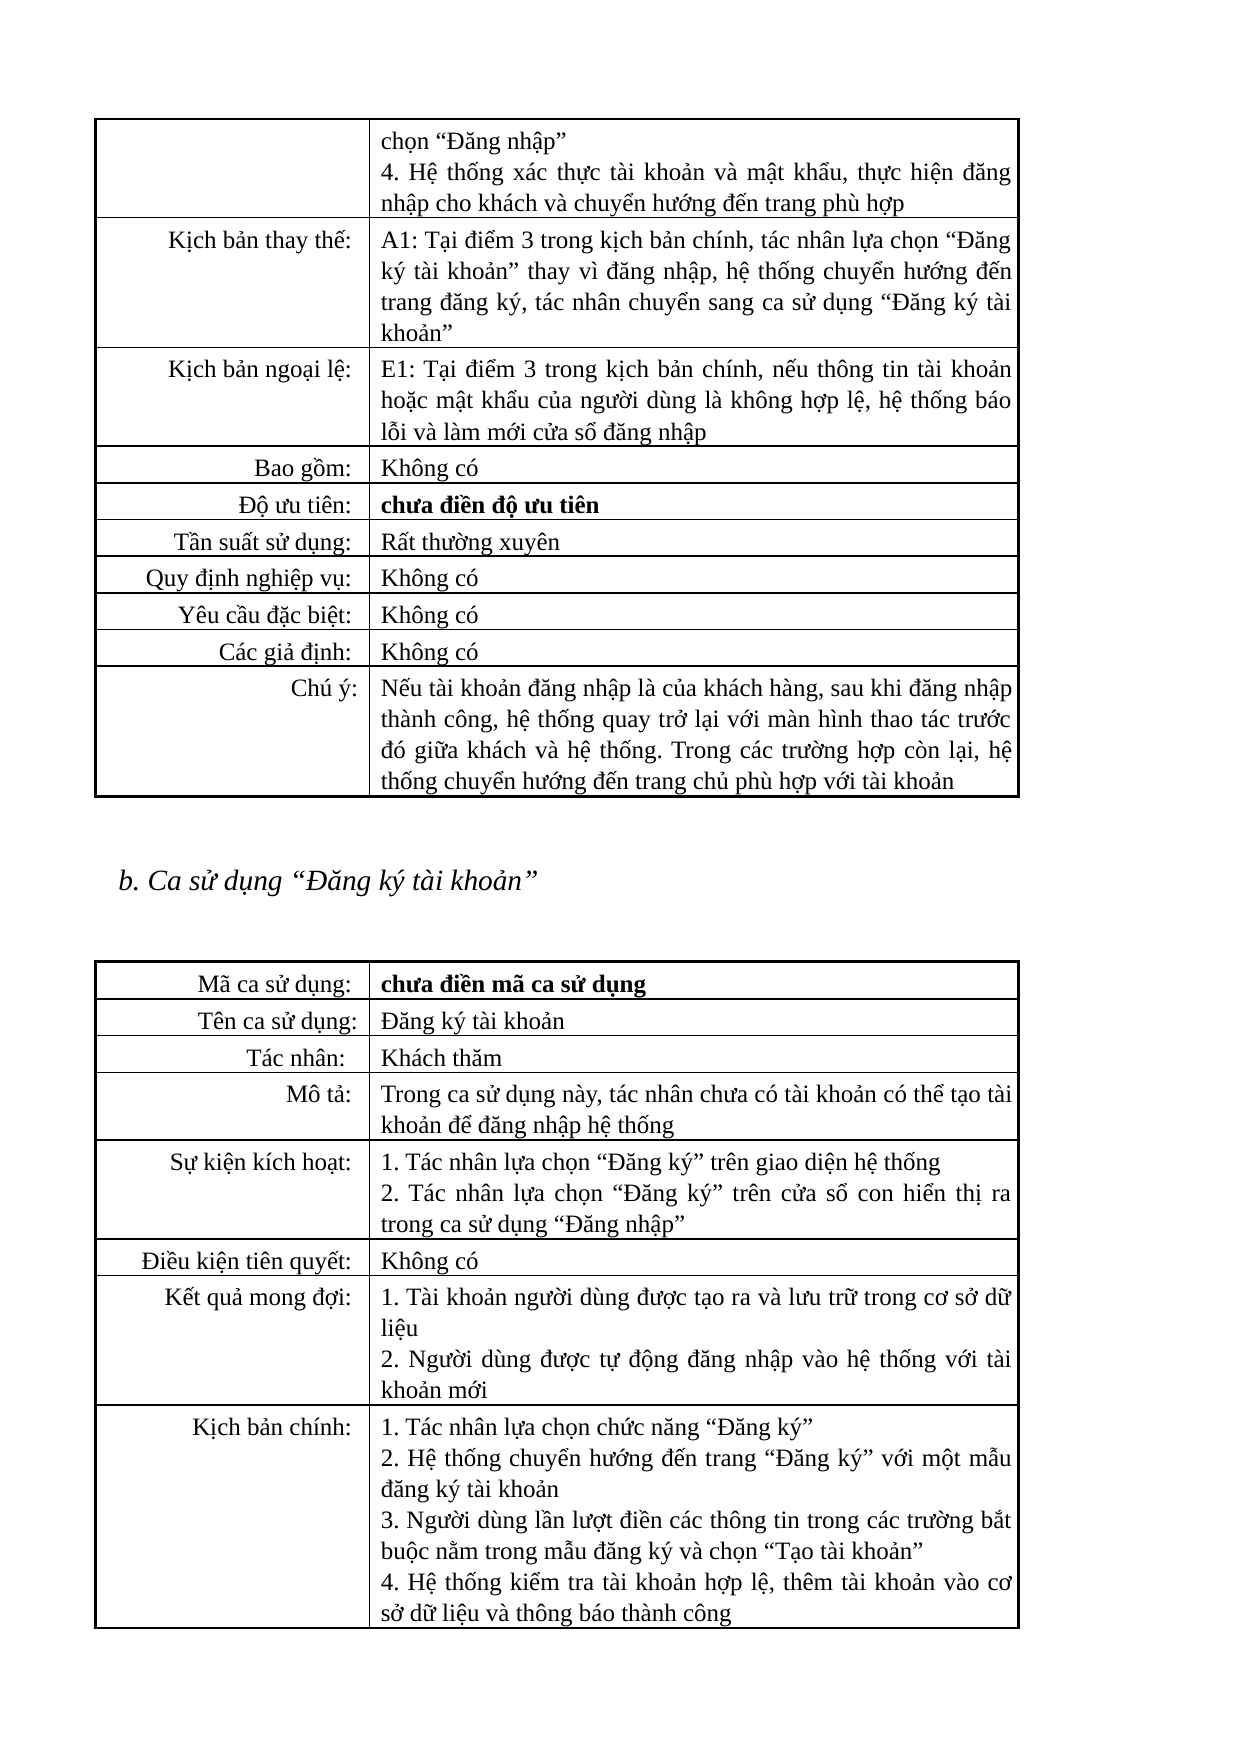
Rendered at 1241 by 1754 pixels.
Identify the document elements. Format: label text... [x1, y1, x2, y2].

table_cell chưa điền độ ưu tiên [370, 484, 1017, 519]
table_cell Kịch bản ngoại lệ: [97, 348, 369, 445]
table_cell 1. Tác nhân lựa chọn “Đăng ký” trên giao diện hệ thống 2. Tác nhân lựa chọn “Đăng ký” trên cửa sổ con hiển thị ra trong ca sử dụng “Đăng nhập” [370, 1141, 1017, 1238]
table_cell Không có [370, 630, 1017, 665]
table_cell Tần suất sử dụng: [97, 520, 369, 555]
table_cell chọn “Đăng nhập” 4. Hệ thống xác thực tài khoản và mật khẩu, thực hiện đăng nhập cho khách và chuyển hướng đến trang phù hợp [370, 120, 1017, 217]
table_cell Khách thăm [370, 1036, 1017, 1071]
table_cell Không có [370, 594, 1017, 629]
table_cell Trong ca sử dụng này, tác nhân chưa có tài khoản có thể tạo tài khoản để đăng nhập hệ thống [370, 1073, 1017, 1139]
table_cell Không có [370, 447, 1017, 482]
table_cell Kết quả mong đợi: [97, 1276, 369, 1404]
table_cell Quy định nghiệp vụ: [97, 557, 369, 592]
table_cell Rất thường xuyên [370, 520, 1017, 555]
table_cell [97, 120, 369, 217]
table_cell A1: Tại điểm 3 trong kịch bản chính, tác nhân lựa chọn “Đăng ký tài khoản” thay vì đăng nhập, hệ thống chuyển hướng đến trang đăng ký, tác nhân chuyển sang ca sử dụng “Đăng ký tài khoản” [370, 218, 1017, 347]
table_cell Tên ca sử dụng: [97, 1000, 369, 1035]
table_cell Chú ý: [97, 667, 369, 795]
table_cell Yêu cầu đặc biệt: [97, 594, 369, 629]
table_cell Bao gồm: [97, 447, 369, 482]
table_cell Điều kiện tiên quyết: [97, 1240, 369, 1274]
table_cell Không có [370, 1240, 1017, 1274]
table_cell E1: Tại điểm 3 trong kịch bản chính, nếu thông tin tài khoản hoặc mật khẩu của người dùng là không hợp lệ, hệ thống báo lỗi và làm mới cửa sổ đăng nhập [370, 348, 1017, 445]
table_cell 1. Tác nhân lựa chọn chức năng “Đăng ký” 2. Hệ thống chuyển hướng đến trang “Đăng ký” với một mẫu đăng ký tài khoản 3. Người dùng lần lượt điền các thông tin trong các trường bắt buộc nằm trong mẫu đăng ký và chọn “Tạo tài khoản” 4. Hệ thống kiểm tra tài khoản hợp lệ, thêm tài khoản vào cơ sở dữ liệu và thông báo thành công [370, 1406, 1017, 1627]
table_cell Tác nhân: [97, 1036, 369, 1071]
table_cell Kịch bản chính: [97, 1406, 369, 1627]
table_cell Không có [370, 557, 1017, 592]
table_cell Đăng ký tài khoản [370, 1000, 1017, 1035]
table_cell Kịch bản thay thế: [97, 218, 369, 347]
table_header Mã ca sử dụng: [97, 963, 369, 998]
subtitle b. Ca sử dụng “Đăng ký tài khoản” [118, 863, 1122, 897]
table_cell Mô tả: [97, 1073, 369, 1139]
table_header chưa điền mã ca sử dụng [370, 963, 1017, 998]
table_cell Các giả định: [97, 630, 369, 665]
table_cell Độ ưu tiên: [97, 484, 369, 519]
table_cell Nếu tài khoản đăng nhập là của khách hàng, sau khi đăng nhập thành công, hệ thống quay trở lại với màn hình thao tác trước đó giữa khách và hệ thống. Trong các trường hợp còn lại, hệ thống chuyển hướng đến trang chủ phù hợp với tài khoản [370, 667, 1017, 795]
table_cell Sự kiện kích hoạt: [97, 1141, 369, 1238]
table_cell 1. Tài khoản người dùng được tạo ra và lưu trữ trong cơ sở dữ liệu 2. Người dùng được tự động đăng nhập vào hệ thống với tài khoản mới [370, 1276, 1017, 1404]
